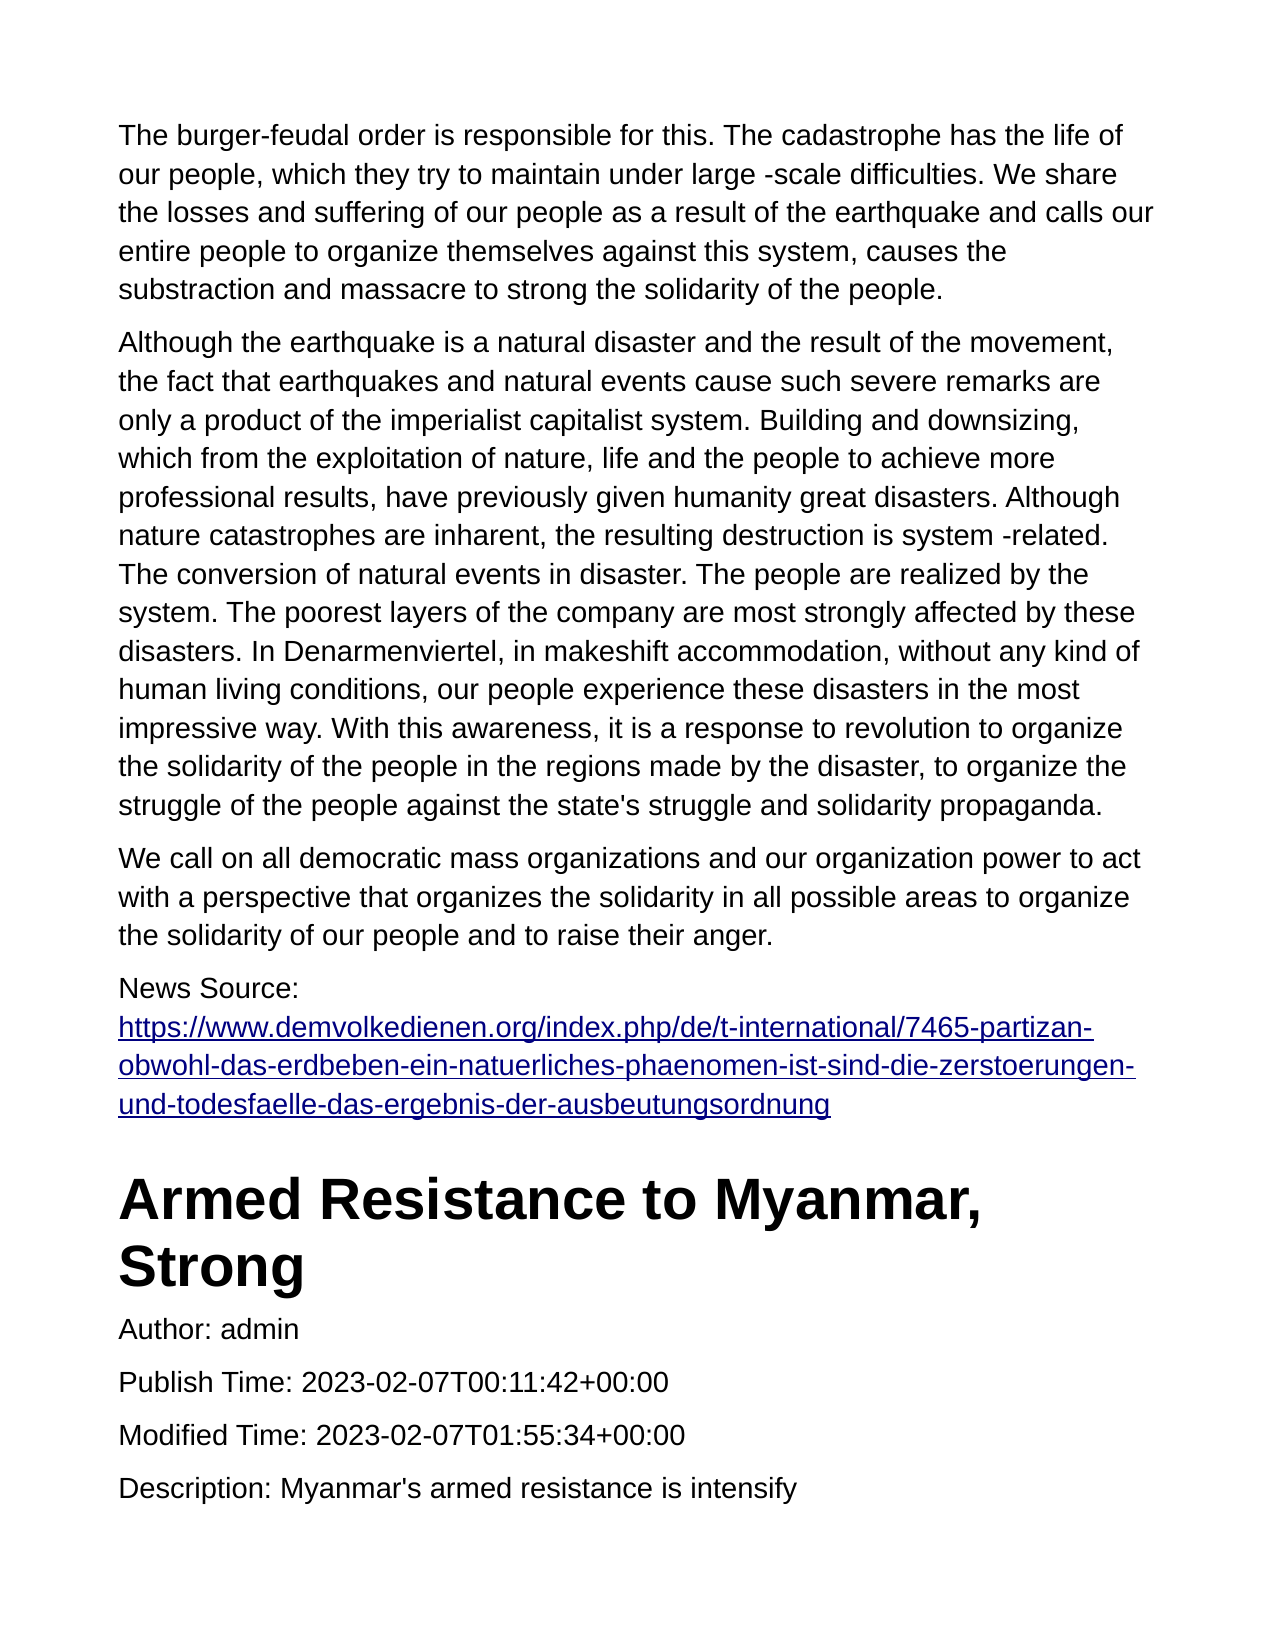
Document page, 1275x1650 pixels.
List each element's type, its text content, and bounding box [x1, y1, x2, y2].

text The burger-feudal order is responsible for this. The cadastrophe has the life of our people, which they try to maintain under large -scale difficulties. We share the losses and suffering of our people as a result of the earthquake and calls our entire people to organize themselves against this system, causes the substraction and massacre to strong the solidarity of the people. [118, 118, 1157, 306]
text Although the earthquake is a natural disaster and the result of the movement, the fact that earthquakes and natural events cause such severe remarks are only a product of the imperialist capitalist system. Building and downsizing, which from the exploitation of nature, life and the people to achieve more professional results, have previously given humanity great disasters. Although nature catastrophes are inharent, the resulting destruction is system -related. The conversion of natural events in disaster. The people are realized by the system. The poorest layers of the company are most strongly affected by these disasters. In Denarmenviertel, in makeshift accommodation, without any kind of human living conditions, our people experience these disasters in the most impressive way. With this awareness, it is a response to revolution to organize the solidarity of the people in the regions made by the disaster, to organize the struggle of the people against the state's struggle and solidarity propaganda. [118, 325, 1157, 821]
text We call on all democratic mass organizations and our organization power to act with a perspective that organizes the solidarity in all possible areas to organize the solidarity of our people and to raise their anger. [118, 841, 1157, 952]
subtitle Armed Resistance to Myanmar, Strong [118, 1165, 1157, 1299]
text Description: Myanmar's armed resistance is intensify [118, 1471, 1157, 1504]
text Modified Time: 2023-02-07T01:55:34+00:00 [118, 1418, 1157, 1451]
text Publish Time: 2023-02-07T00:11:42+00:00 [118, 1365, 1157, 1398]
text Author: admin [118, 1312, 1157, 1345]
text News Source: https://www.demvolkedienen.org/index.php/de/t-international/7465-partizan-obwohl-das-erdbeben-ein-natuerliches-phaenomen-ist-sind-die-zerstoerungen-und-todesfaelle-das-ergebnis-der-ausbeutungsordnung [118, 971, 1157, 1120]
